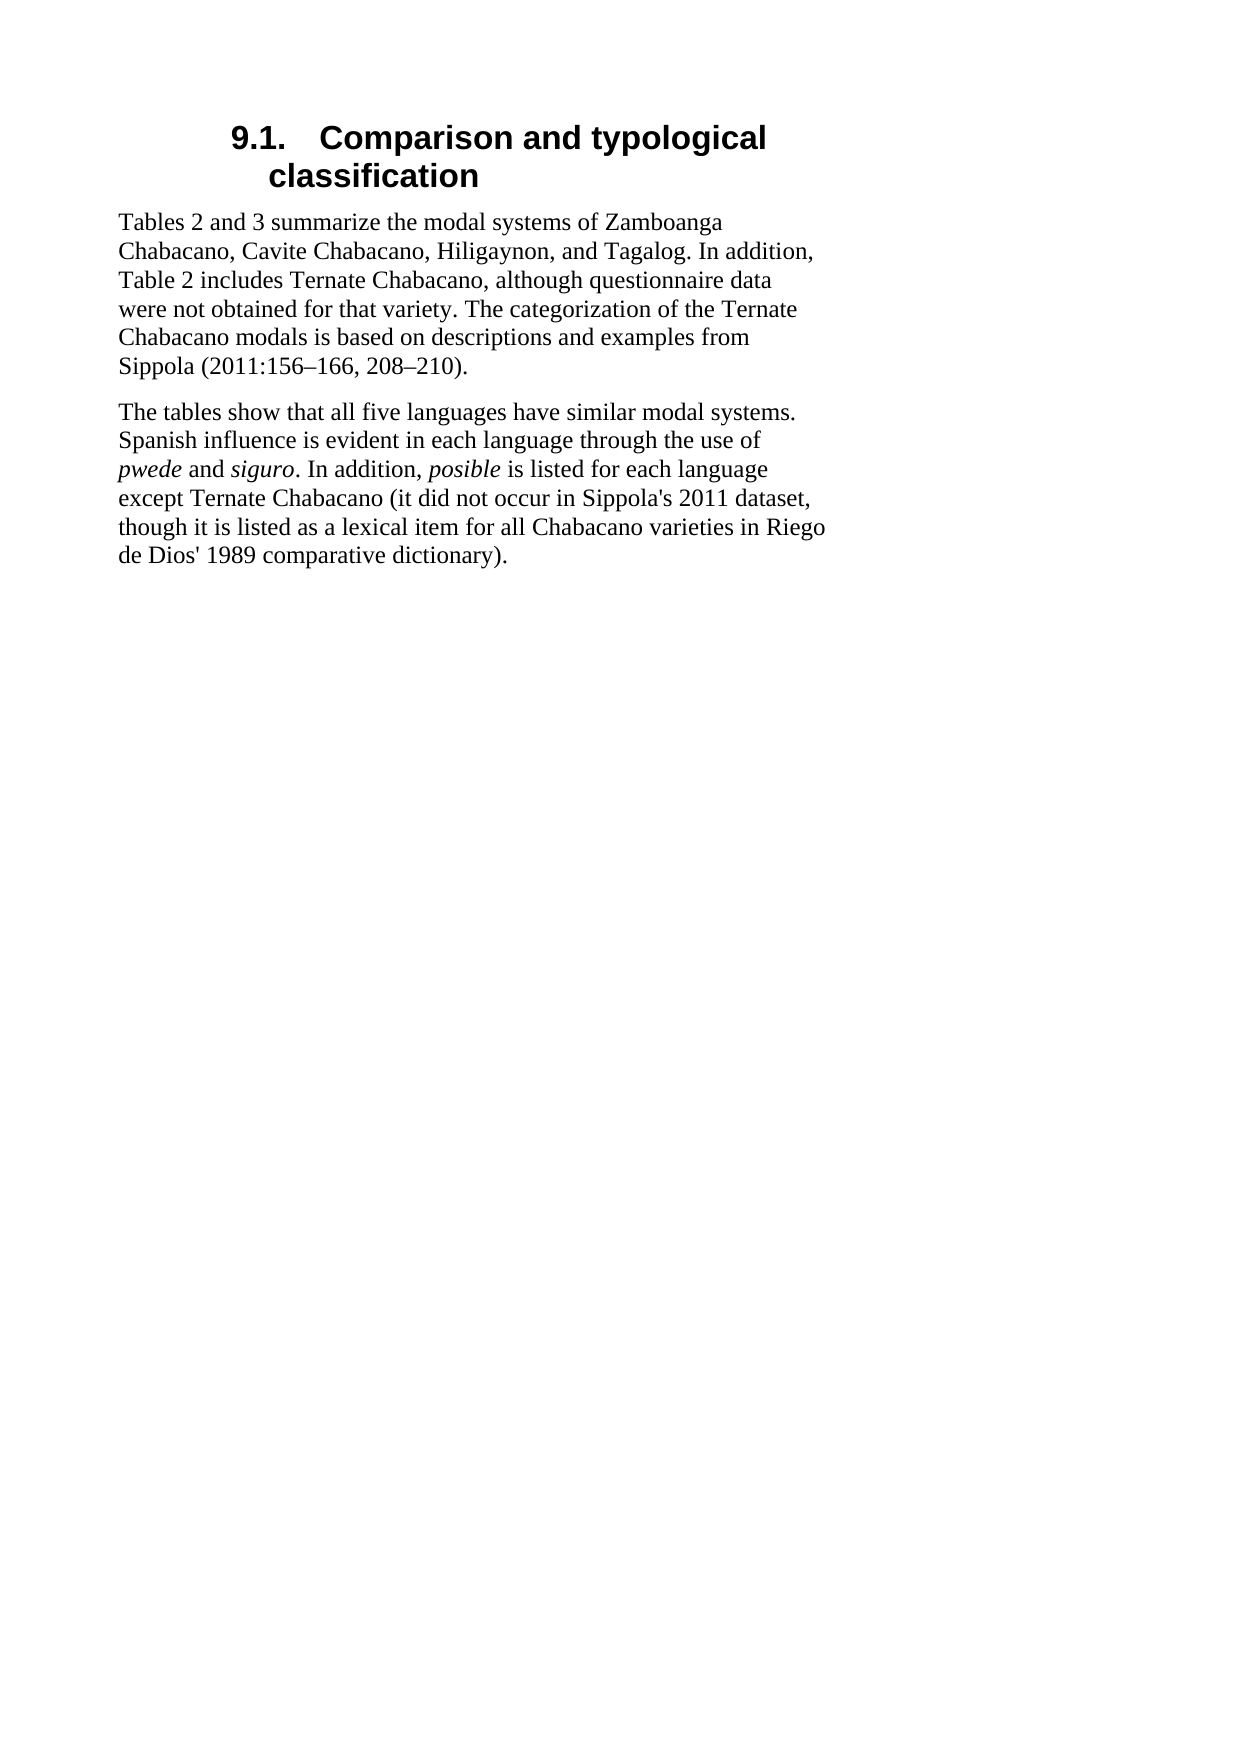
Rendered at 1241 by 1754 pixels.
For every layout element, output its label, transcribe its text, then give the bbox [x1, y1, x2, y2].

text The tables show that all five languages have similar modal systems. Spanish influence is evident in each language through the use of pwede and siguro. In addition, posible is listed for each language except Ternate Chabacano (it did not occur in Sippola's 2011 dataset, though it is listed as a lexical item for all Chabacano varieties in Riego de Dios' 1989 comparative dictionary). [118, 397, 827, 569]
list Comparison and typological classification [231, 118, 827, 195]
text Tables 2 and 3 summarize the modal systems of Zamboanga Chabacano, Cavite Chabacano, Hiligaynon, and Tagalog. In addition, Table 2 includes Ternate Chabacano, although questionnaire data were not obtained for that variety. The categorization of the Ternate Chabacano modals is based on descriptions and examples from Sippola (2011:156–166, 208–210). [118, 207, 827, 380]
